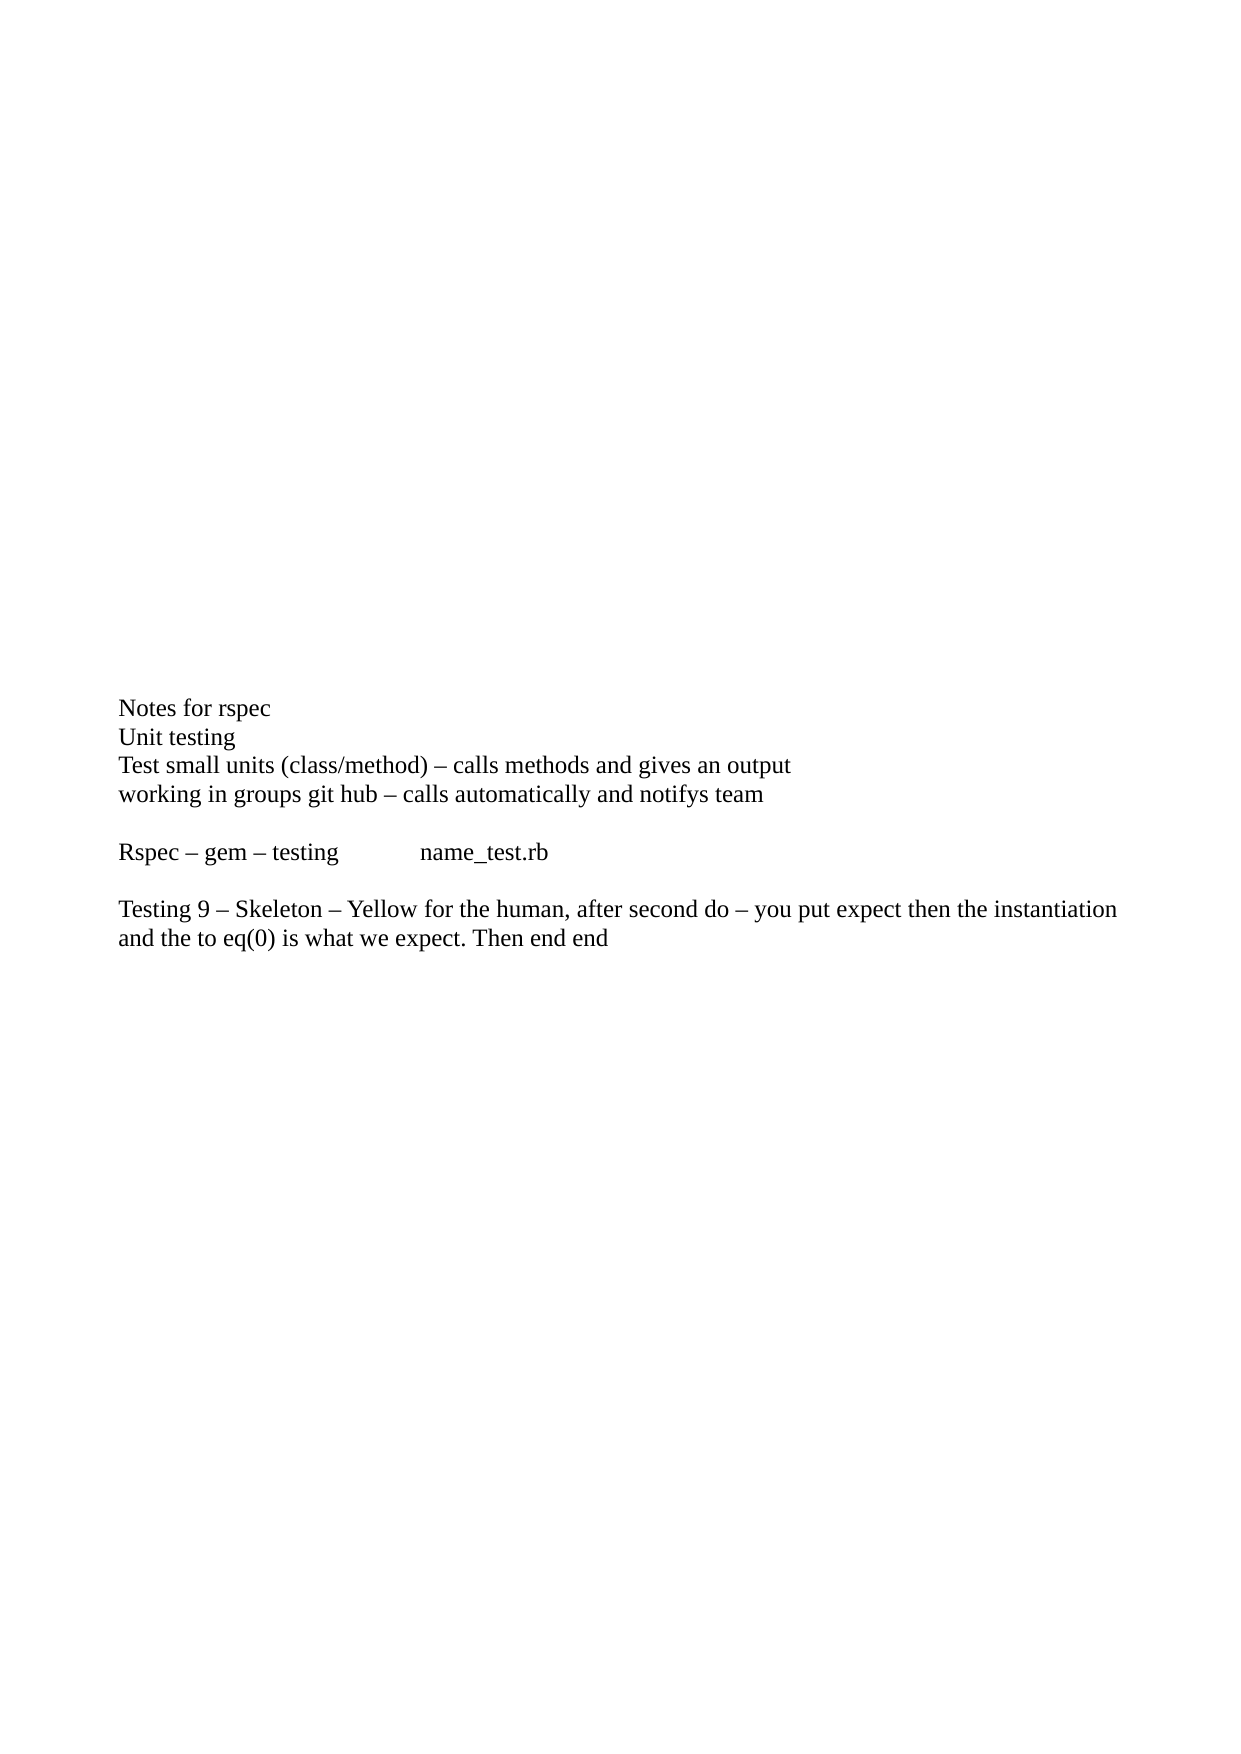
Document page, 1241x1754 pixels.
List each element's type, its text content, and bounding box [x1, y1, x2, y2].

text Notes for rspec [118, 693, 1122, 722]
text Test small units (class/method) – calls methods and gives an output [118, 751, 1122, 779]
text Testing 9 – Skeleton – Yellow for the human, after second do – you put expect then the instantiation and the to eq(0) is what we expect. Then end end [118, 894, 1122, 952]
text Unit testing [118, 722, 1122, 751]
text working in groups git hub – calls automatically and notifys team [118, 779, 1122, 808]
text Rspec – gem – testing name_test.rb [118, 837, 1122, 866]
